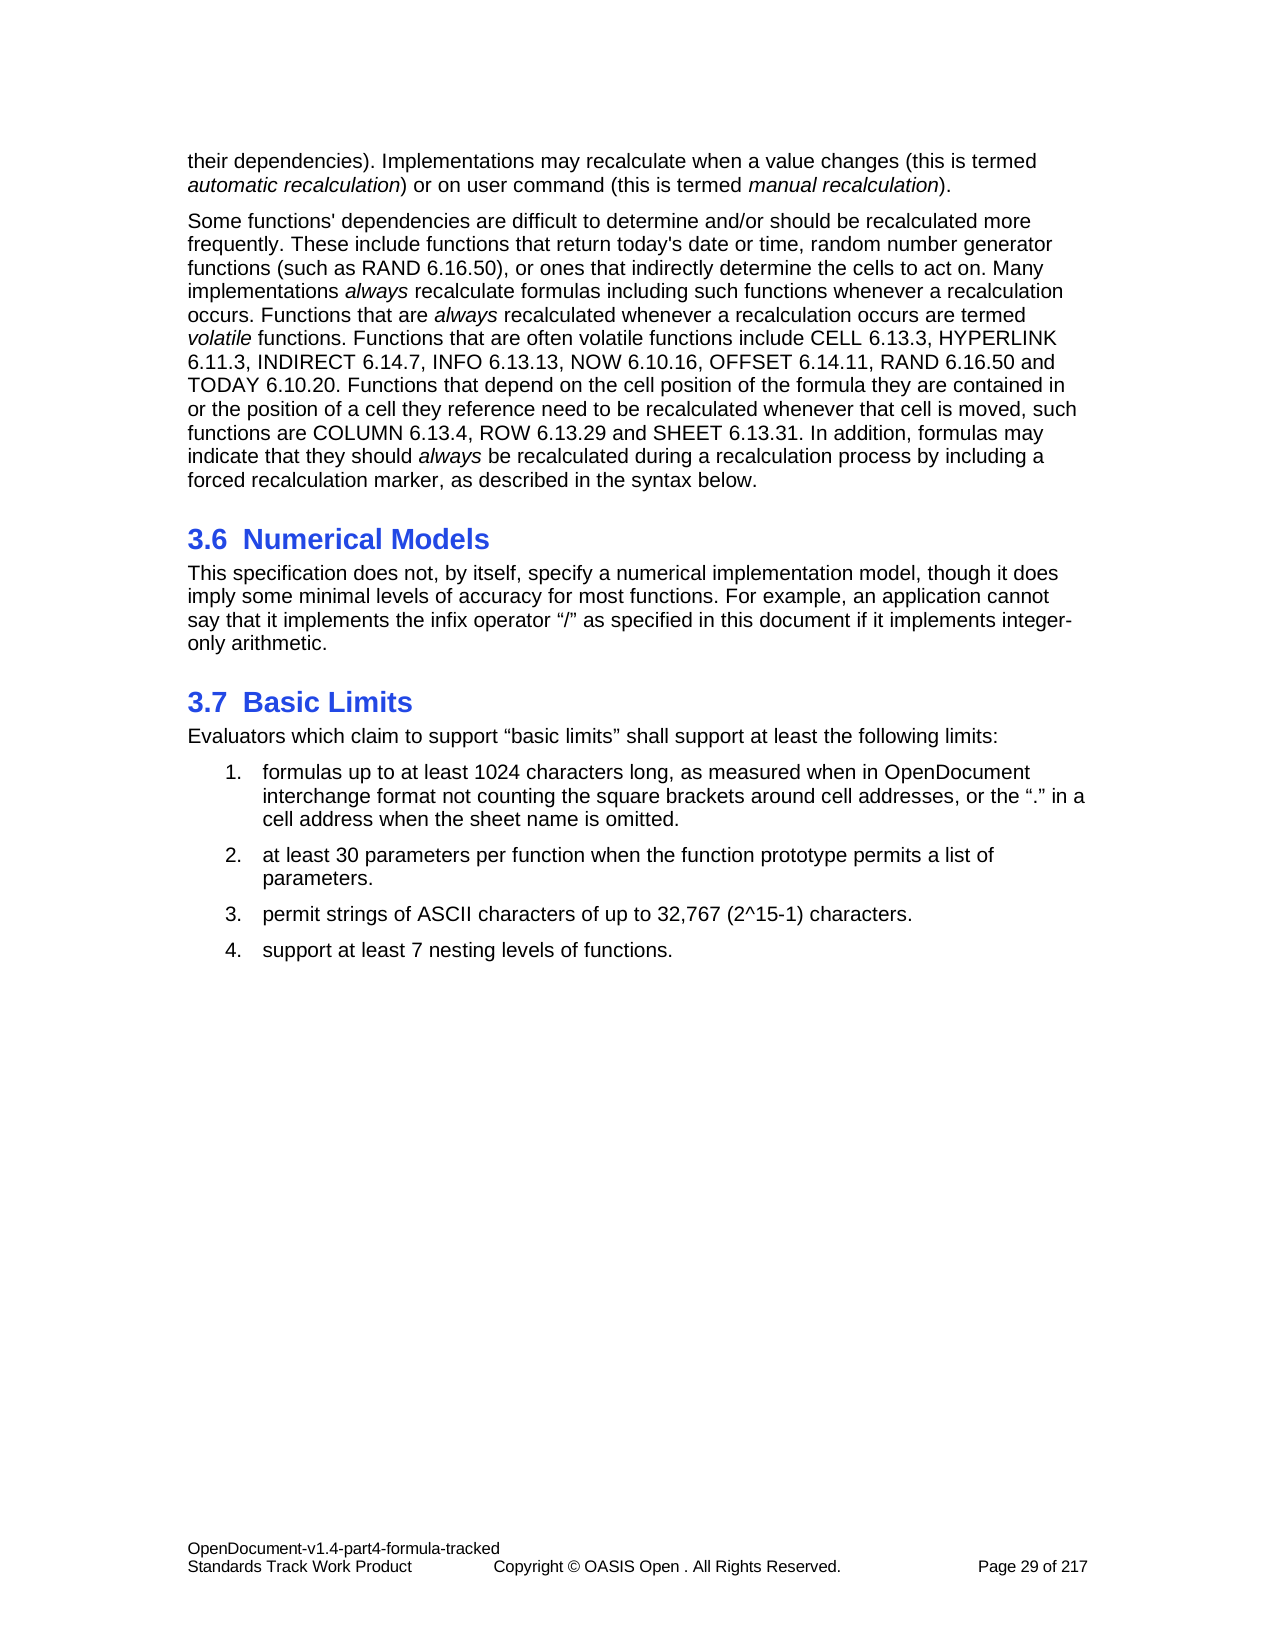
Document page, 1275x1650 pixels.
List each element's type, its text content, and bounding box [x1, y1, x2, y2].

text Evaluators which claim to support “basic limits” shall support at least the following limits: [187, 725, 1088, 748]
subtitle Numerical Models [187, 523, 1088, 555]
text their dependencies). Implementations may recalculate when a value changes (this is termed automatic recalculation) or on user command (this is termed manual recalculation). [187, 150, 1088, 197]
list support at least 7 nesting levels of functions. [225, 938, 1088, 962]
list permit strings of ASCII characters of up to 32,767 (2^15-1) characters. [225, 902, 1088, 926]
text This specification does not, by itself, specify a numerical implementation model, though it does imply some minimal levels of accuracy for most functions. For example, an application cannot say that it implements the infix operator “/” as specified in this document if it implements integer-only arithmetic. [187, 561, 1088, 655]
list formulas up to at least 1024 characters long, as measured when in OpenDocument interchange format not counting the square brackets around cell addresses, or the “.” in a cell address when the sheet name is omitted. [225, 761, 1088, 831]
list at least 30 parameters per function when the function prototype permits a list of parameters. [225, 843, 1088, 890]
subtitle Basic Limits [187, 686, 1088, 719]
text Some functions' dependencies are difficult to determine and/or should be recalculated more frequently. These include functions that return today's date or time, random number generator functions (such as RAND 6.16.50), or ones that indirectly determine the cells to act on. Many implementations always recalculate formulas including such functions whenever a recalculation occurs. Functions that are always recalculated whenever a recalculation occurs are termed volatile functions. Functions that are often volatile functions include CELL 6.13.3, HYPERLINK 6.11.3, INDIRECT 6.14.7, INFO 6.13.13, NOW 6.10.16, OFFSET 6.14.11, RAND 6.16.50 and TODAY 6.10.20. Functions that depend on the cell position of the formula they are contained in or the position of a cell they reference need to be recalculated whenever that cell is moved, such functions are COLUMN 6.13.4, ROW 6.13.29 and SHEET 6.13.31. In addition, formulas may indicate that they should always be recalculated during a recalculation process by including a forced recalculation marker, as described in the syntax below. [187, 209, 1088, 492]
